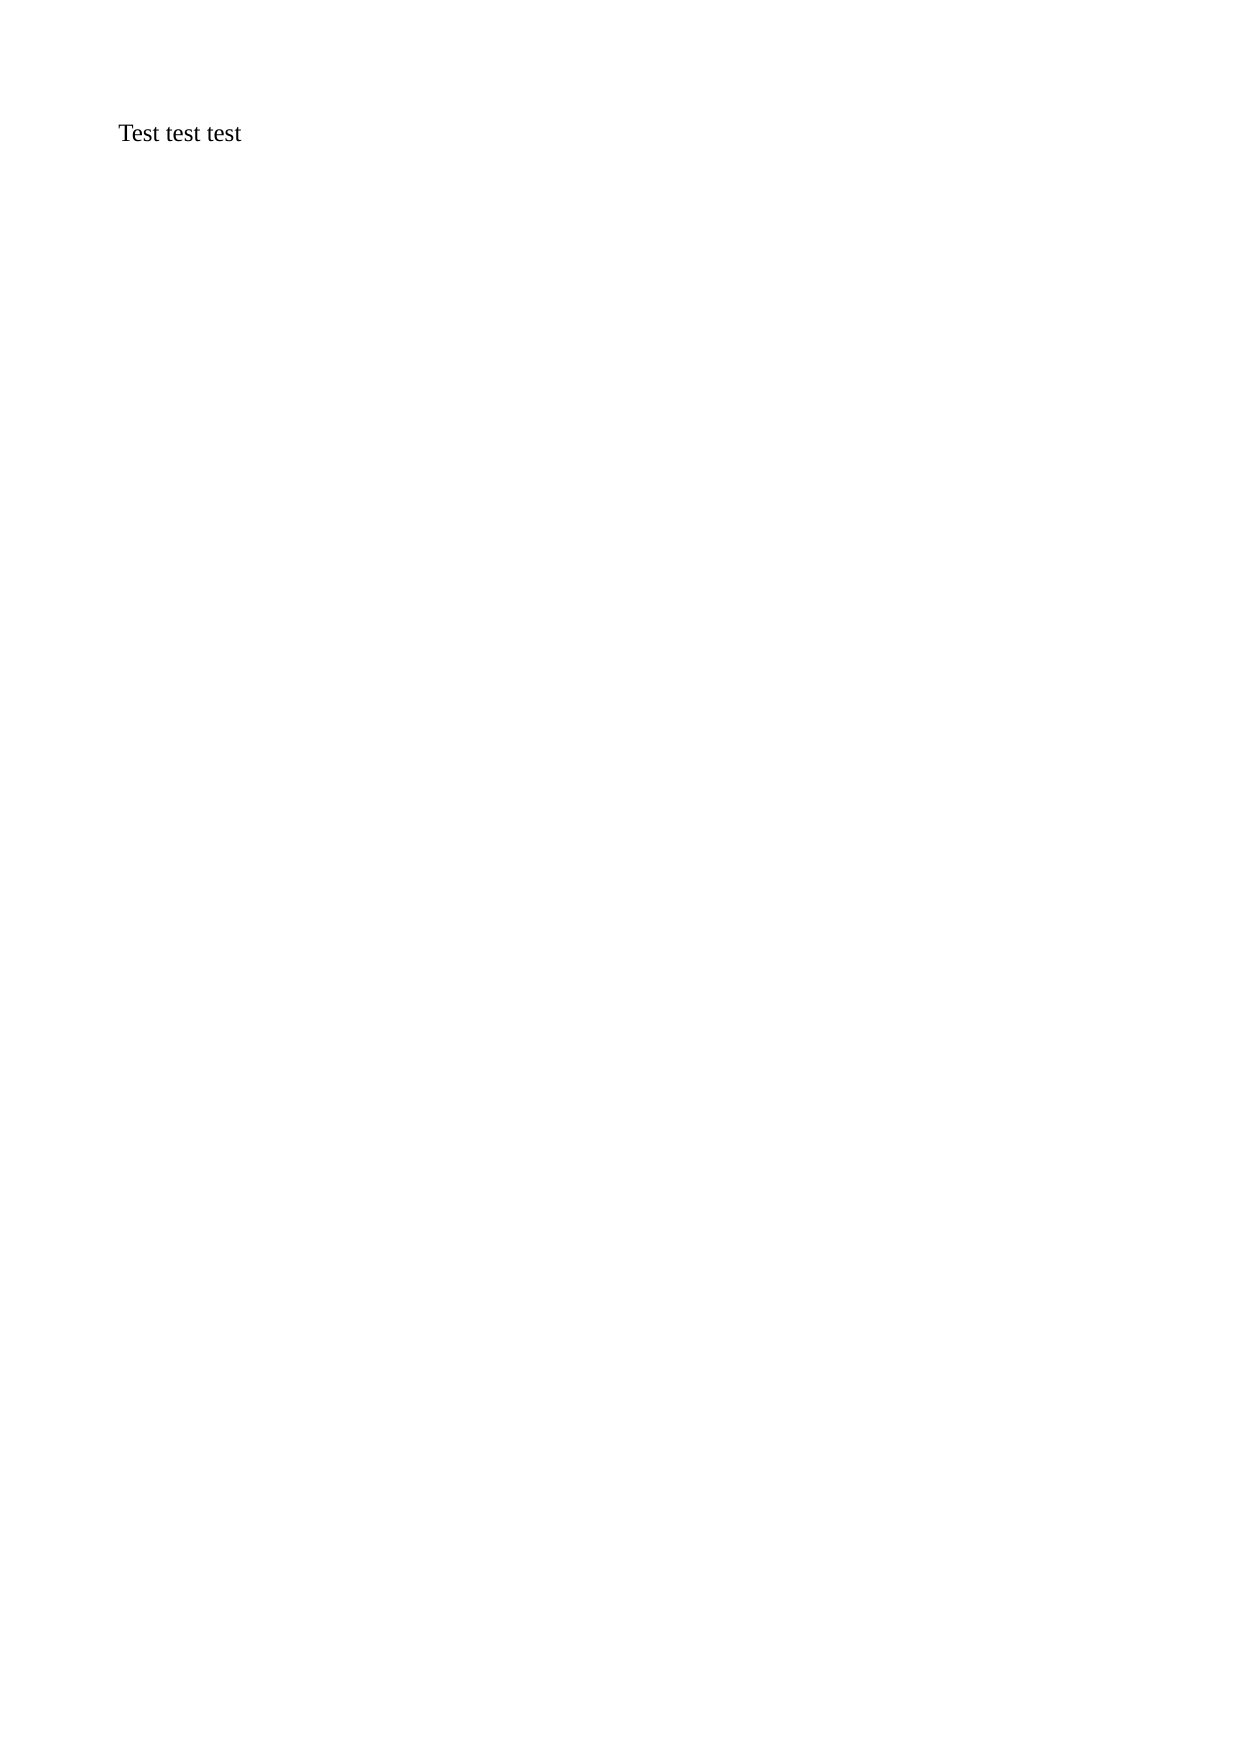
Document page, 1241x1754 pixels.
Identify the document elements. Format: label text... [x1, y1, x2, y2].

text Test test test [118, 118, 1122, 147]
